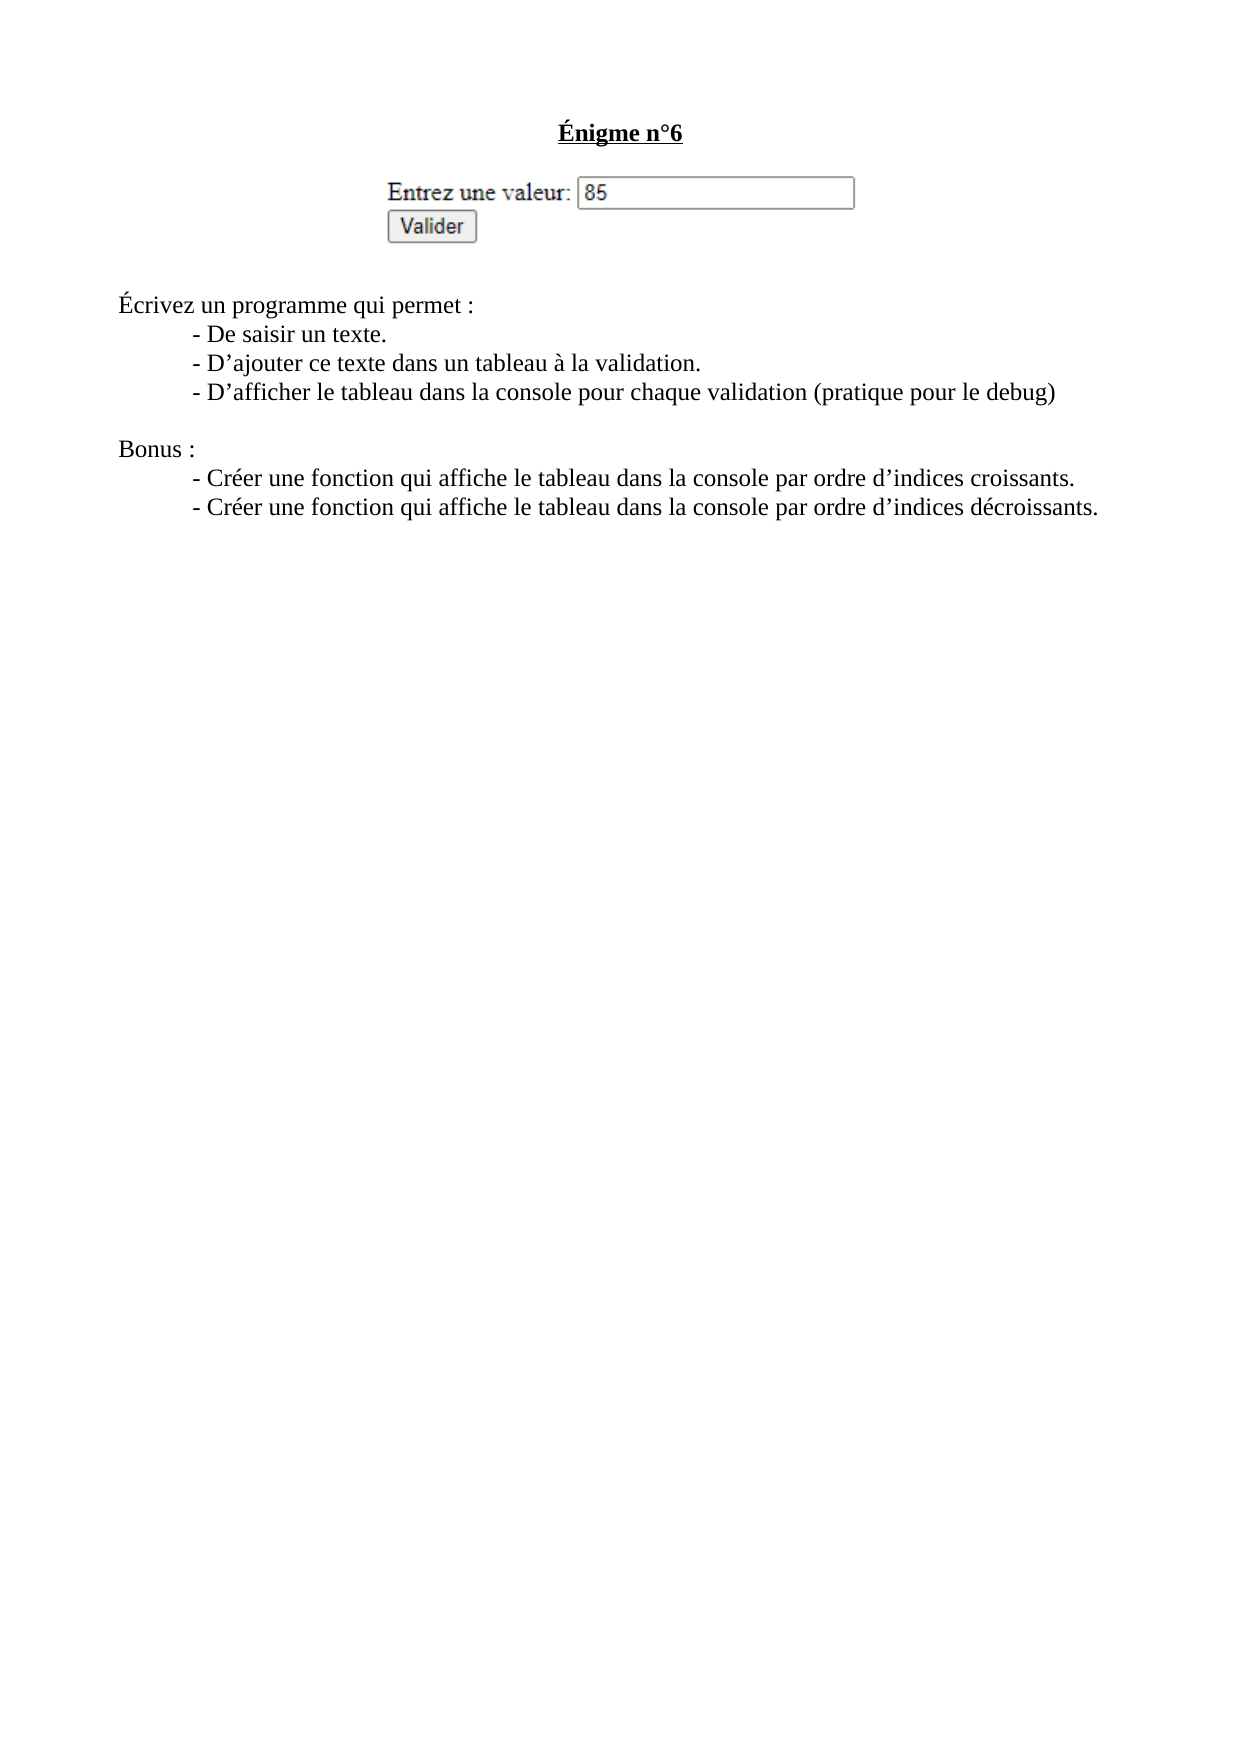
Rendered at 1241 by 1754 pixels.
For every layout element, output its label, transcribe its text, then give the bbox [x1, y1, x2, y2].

text Bonus : [118, 434, 1122, 463]
text - D’afficher le tableau dans la console pour chaque validation (pratique pour le debug) [118, 377, 1122, 406]
text Énigme n°6 [118, 118, 1122, 147]
text Écrivez un programme qui permet : [118, 291, 1122, 319]
text - De saisir un texte. [118, 319, 1122, 348]
text - Créer une fonction qui affiche le tableau dans la console par ordre d’indices décroissants. [118, 492, 1122, 521]
picture [377, 175, 863, 256]
text - Créer une fonction qui affiche le tableau dans la console par ordre d’indices croissants. [118, 463, 1122, 492]
text - D’ajouter ce texte dans un tableau à la validation. [118, 348, 1122, 377]
